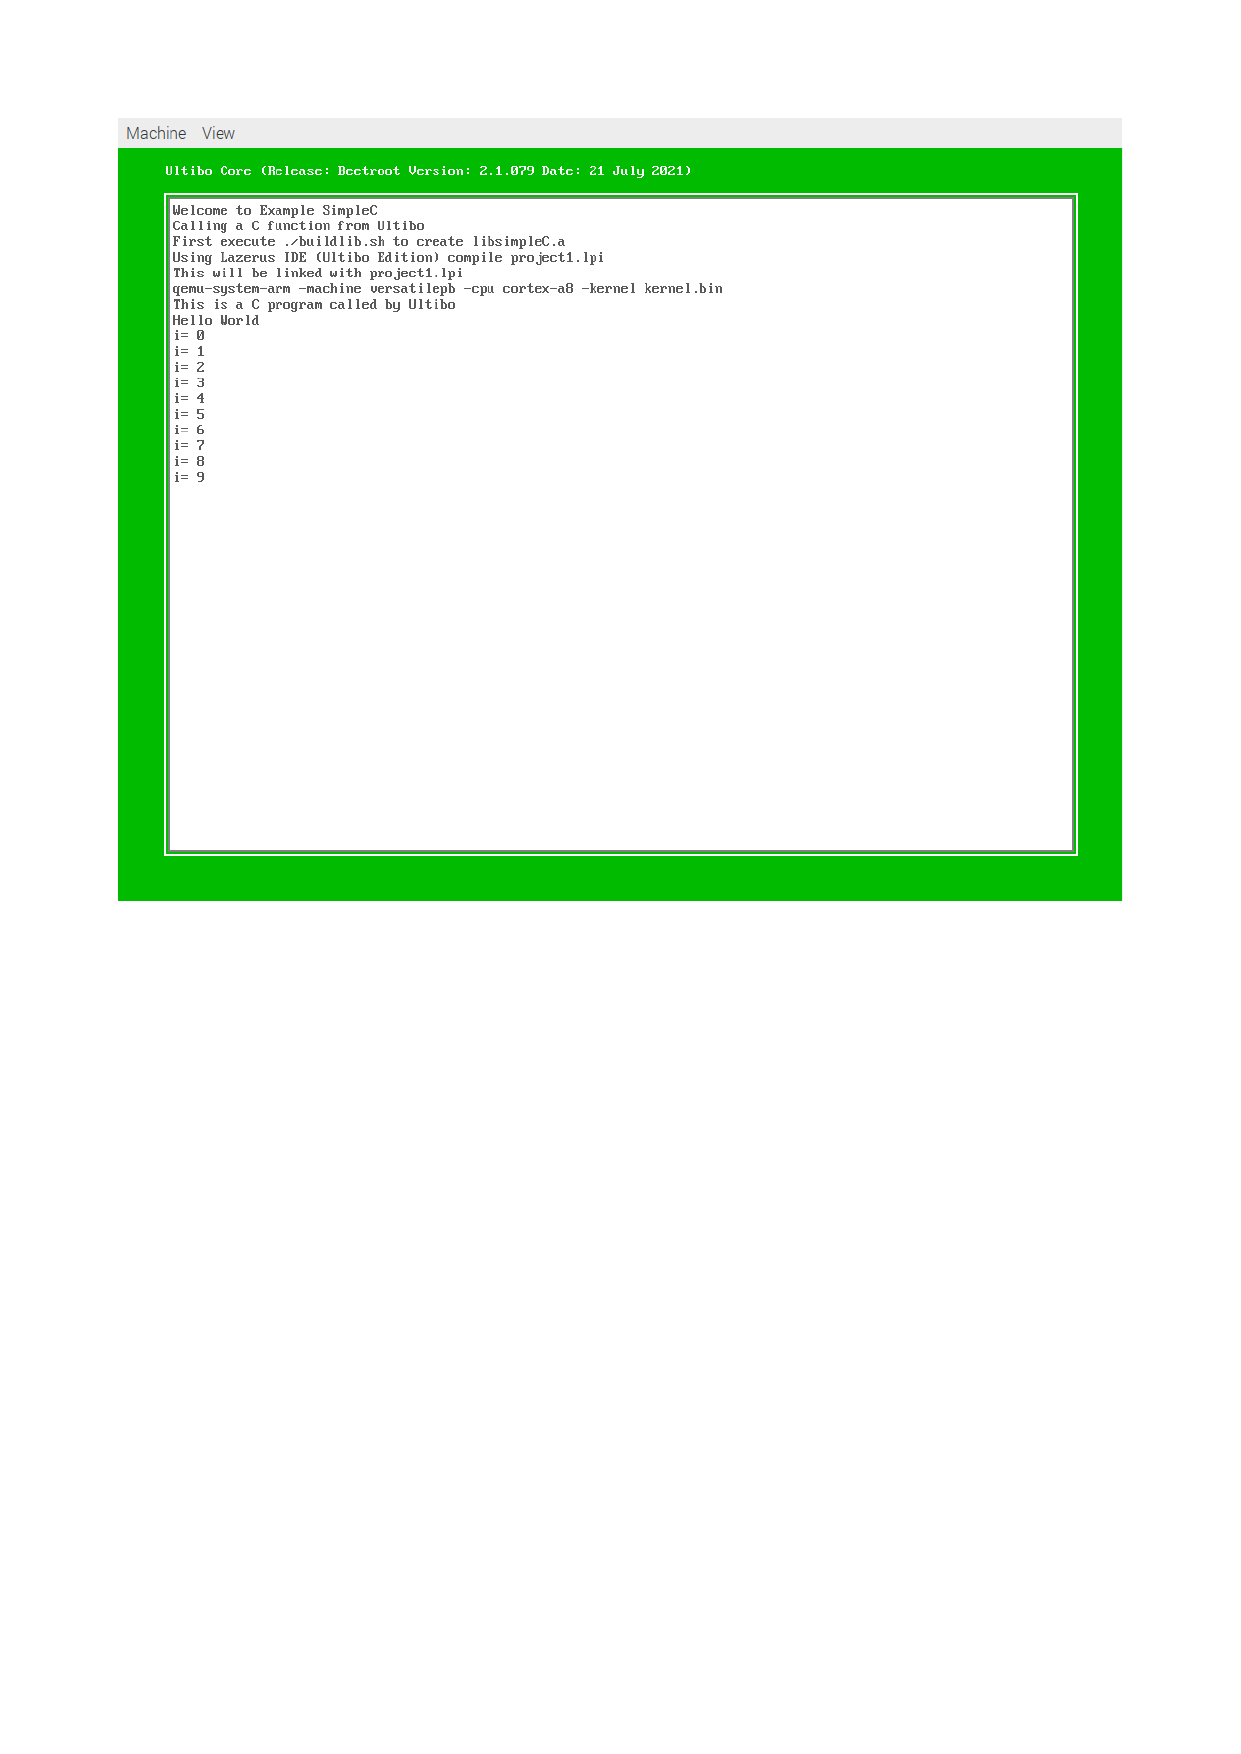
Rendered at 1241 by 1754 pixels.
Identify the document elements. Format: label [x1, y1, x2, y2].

picture [118, 118, 1123, 901]
